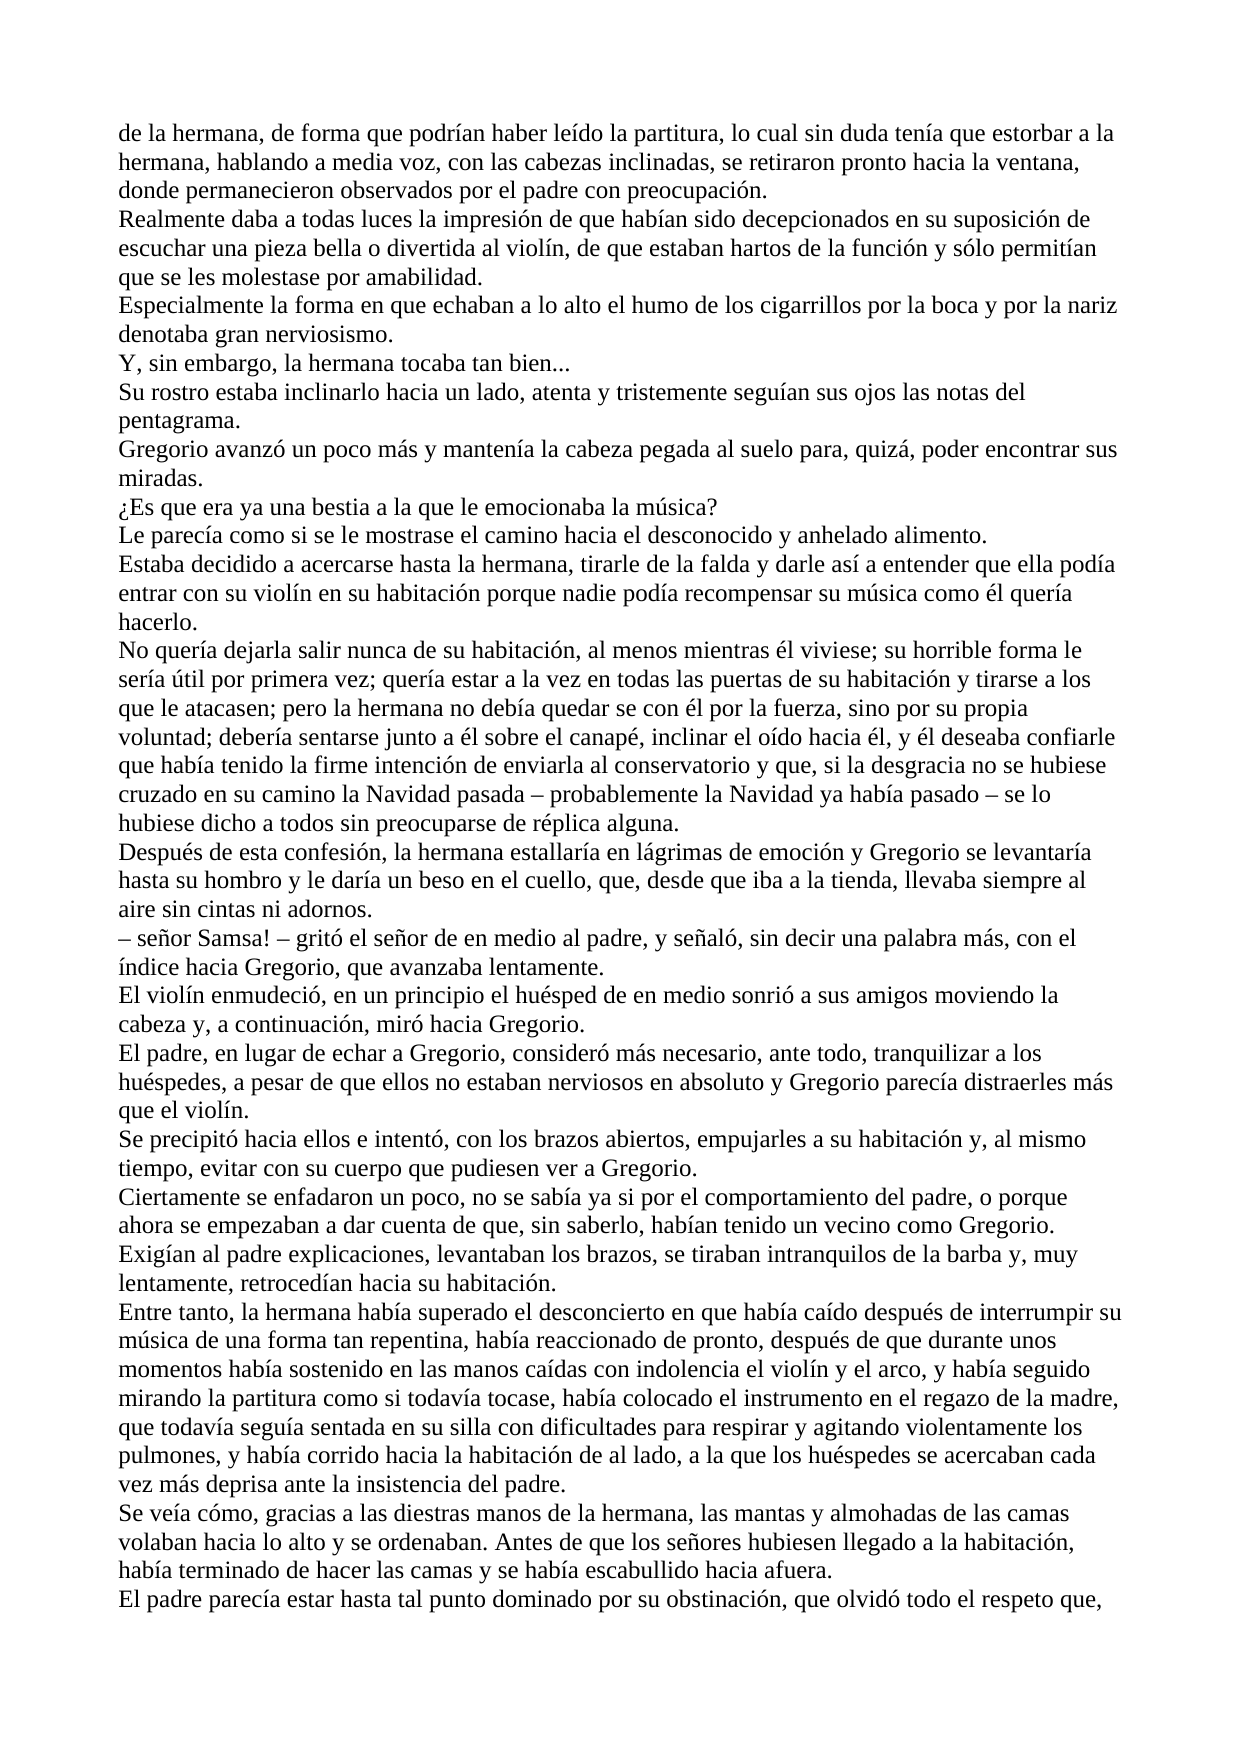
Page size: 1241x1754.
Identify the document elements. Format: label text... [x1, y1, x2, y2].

text Su rostro estaba inclinarlo hacia un lado, atenta y tristemente seguían sus ojos las notas del pentagrama. [118, 377, 1122, 434]
text de la hermana, de forma que podrían haber leído la partitura, lo cual sin duda tenía que estorbar a la hermana, hablando a media voz, con las cabezas inclinadas, se retiraron pronto hacia la ventana, donde permanecieron observados por el padre con preocupación. [118, 118, 1122, 204]
text Le parecía como si se le mostrase el camino hacia el desconocido y anhelado alimento. [118, 521, 1122, 549]
text No quería dejarla salir nunca de su habitación, al menos mientras él viviese; su horrible forma le sería útil por primera vez; quería estar a la vez en todas las puertas de su habitación y tirarse a los que le atacasen; pero la hermana no debía quedar se con él por la fuerza, sino por su propia voluntad; debería sentarse junto a él sobre el canapé, inclinar el oído hacia él, y él deseaba confiarle que había tenido la firme intención de enviarla al conservatorio y que, si la desgracia no se hubiese cruzado en su camino la Navidad pasada – probablemente la Navidad ya había pasado – se lo hubiese dicho a todos sin preocuparse de réplica alguna. [118, 636, 1122, 837]
text El violín enmudeció, en un principio el huésped de en medio sonrió a sus amigos moviendo la cabeza y, a continuación, miró hacia Gregorio. [118, 981, 1122, 1038]
text Después de esta confesión, la hermana estallaría en lágrimas de emoción y Gregorio se levantaría hasta su hombro y le daría un beso en el cuello, que, desde que iba a la tienda, llevaba siempre al aire sin cintas ni adornos. [118, 837, 1122, 923]
text Y, sin embargo, la hermana tocaba tan bien... [118, 348, 1122, 377]
text Ciertamente se enfadaron un poco, no se sabía ya si por el comportamiento del padre, o porque ahora se empezaban a dar cuenta de que, sin saberlo, habían tenido un vecino como Gregorio. [118, 1182, 1122, 1239]
text Especialmente la forma en que echaban a lo alto el humo de los cigarrillos por la boca y por la nariz denotaba gran nerviosismo. [118, 291, 1122, 348]
text Exigían al padre explicaciones, levantaban los brazos, se tiraban intranquilos de la barba y, muy lentamente, retrocedían hacia su habitación. [118, 1239, 1122, 1297]
text El padre parecía estar hasta tal punto dominado por su obstinación, que olvidó todo el respeto que, [118, 1584, 1122, 1613]
text Entre tanto, la hermana había superado el desconcierto en que había caído después de interrumpir su música de una forma tan repentina, había reaccionado de pronto, después de que durante unos momentos había sostenido en las manos caídas con indolencia el violín y el arco, y había seguido mirando la partitura como si todavía tocase, había colocado el instrumento en el regazo de la madre, que todavía seguía sentada en su silla con dificultades para respirar y agitando violentamente los pulmones, y había corrido hacia la habitación de al lado, a la que los huéspedes se acercaban cada vez más deprisa ante la insistencia del padre. [118, 1297, 1122, 1498]
text Se veía cómo, gracias a las diestras manos de la hermana, las mantas y almohadas de las camas volaban hacia lo alto y se ordenaban. Antes de que los señores hubiesen llegado a la habitación, había terminado de hacer las camas y se había escabullido hacia afuera. [118, 1498, 1122, 1584]
text Realmente daba a todas luces la impresión de que habían sido decepcionados en su suposición de escuchar una pieza bella o divertida al violín, de que estaban hartos de la función y sólo permitían que se les molestase por amabilidad. [118, 204, 1122, 291]
text El padre, en lugar de echar a Gregorio, consideró más necesario, ante todo, tranquilizar a los huéspedes, a pesar de que ellos no estaban nerviosos en absoluto y Gregorio parecía distraerles más que el violín. [118, 1038, 1122, 1124]
text Estaba decidido a acercarse hasta la hermana, tirarle de la falda y darle así a entender que ella podía entrar con su violín en su habitación porque nadie podía recompensar su música como él quería hacerlo. [118, 549, 1122, 636]
text Gregorio avanzó un poco más y mantenía la cabeza pegada al suelo para, quizá, poder encontrar sus miradas. [118, 434, 1122, 492]
text – señor Samsa! – gritó el señor de en medio al padre, y señaló, sin decir una palabra más, con el índice hacia Gregorio, que avanzaba lentamente. [118, 923, 1122, 981]
text ¿Es que era ya una bestia a la que le emocionaba la música? [118, 492, 1122, 521]
text Se precipitó hacia ellos e intentó, con los brazos abiertos, empujarles a su habitación y, al mismo tiempo, evitar con su cuerpo que pudiesen ver a Gregorio. [118, 1124, 1122, 1182]
